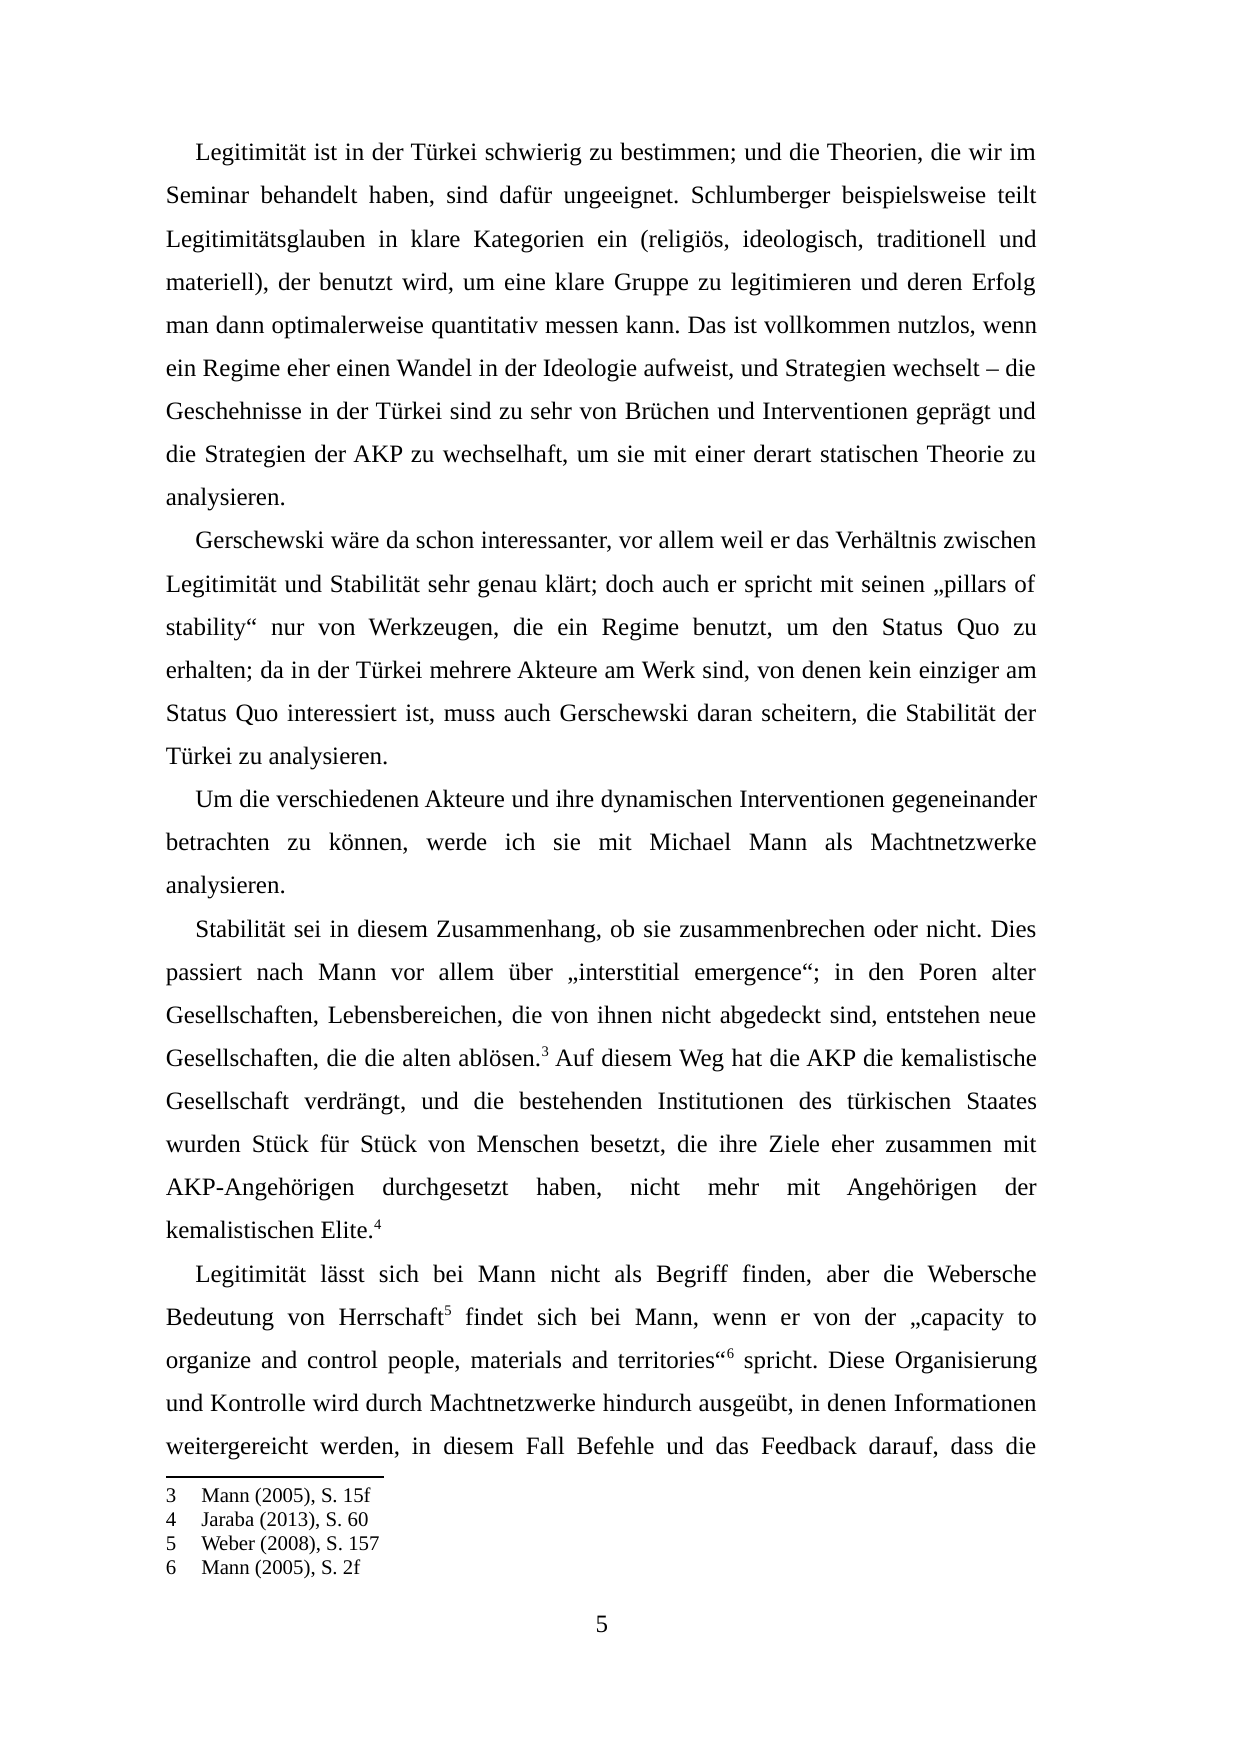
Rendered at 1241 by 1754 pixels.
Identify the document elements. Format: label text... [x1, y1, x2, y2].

text Mann (2005), S. 2f [166, 1555, 1037, 1579]
text Weber (2008), S. 157 [166, 1531, 1037, 1555]
text Jaraba (2013), S. 60 [166, 1507, 1037, 1531]
text Stabilität sei in diesem Zusammenhang, ob sie zusammenbrechen oder nicht. Dies passiert nach Mann vor allem über „interstitial emergence“; in den Poren alter Gesellschaften, Lebensbereichen, die von ihnen nicht abgedeckt sind, entstehen neue Gesellschaften, die die alten ablösen. Auf diesem Weg hat die AKP die kemalistische Gesellschaft verdrängt, und die bestehenden Institutionen des türkischen Staates wurden Stück für Stück von Menschen besetzt, die ihre Ziele eher zusammen mit AKP-Angehörigen durchgesetzt haben, nicht mehr mit Angehörigen der kemalistischen Elite. [166, 914, 1037, 1244]
text Gerschewski wäre da schon interessanter, vor allem weil er das Verhältnis zwischen Legitimität und Stabilität sehr genau klärt; doch auch er spricht mit seinen „pillars of stability“ nur von Werkzeugen, die ein Regime benutzt, um den Status Quo zu erhalten; da in der Türkei mehrere Akteure am Werk sind, von denen kein einziger am Status Quo interessiert ist, muss auch Gerschewski daran scheitern, die Stabilität der Türkei zu analysieren. [166, 526, 1037, 770]
text Legitimität ist in der Türkei schwierig zu bestimmen; und die Theorien, die wir im Seminar behandelt haben, sind dafür ungeeignet. Schlumberger beispielsweise teilt Legitimitätsglauben in klare Kategorien ein (religiös, ideologisch, traditionell und materiell), der benutzt wird, um eine klare Gruppe zu legitimieren und deren Erfolg man dann optimalerweise quantitativ messen kann. Das ist vollkommen nutzlos, wenn ein Regime eher einen Wandel in der Ideologie aufweist, und Strategien wechselt – die Geschehnisse in der Türkei sind zu sehr von Brüchen und Interventionen geprägt und die Strategien der AKP zu wechselhaft, um sie mit einer derart statischen Theorie zu analysieren. [166, 137, 1037, 511]
text Legitimität lässt sich bei Mann nicht als Begriff finden, aber die Webersche Bedeutung von Herrschaft findet sich bei Mann, wenn er von der „capacity to organize and control people, materials and territories“ spricht. Diese Organisierung und Kontrolle wird durch Machtnetzwerke hindurch ausgeübt, in denen Informationen weitergereicht werden, in diesem Fall Befehle und das Feedback darauf, dass die [166, 1259, 1037, 1460]
text Mann (2005), S. 15f [166, 1483, 1037, 1507]
text Um die verschiedenen Akteure und ihre dynamischen Interventionen gegeneinander betrachten zu können, werde ich sie mit Michael Mann als Machtnetzwerke analysieren. [166, 784, 1037, 899]
